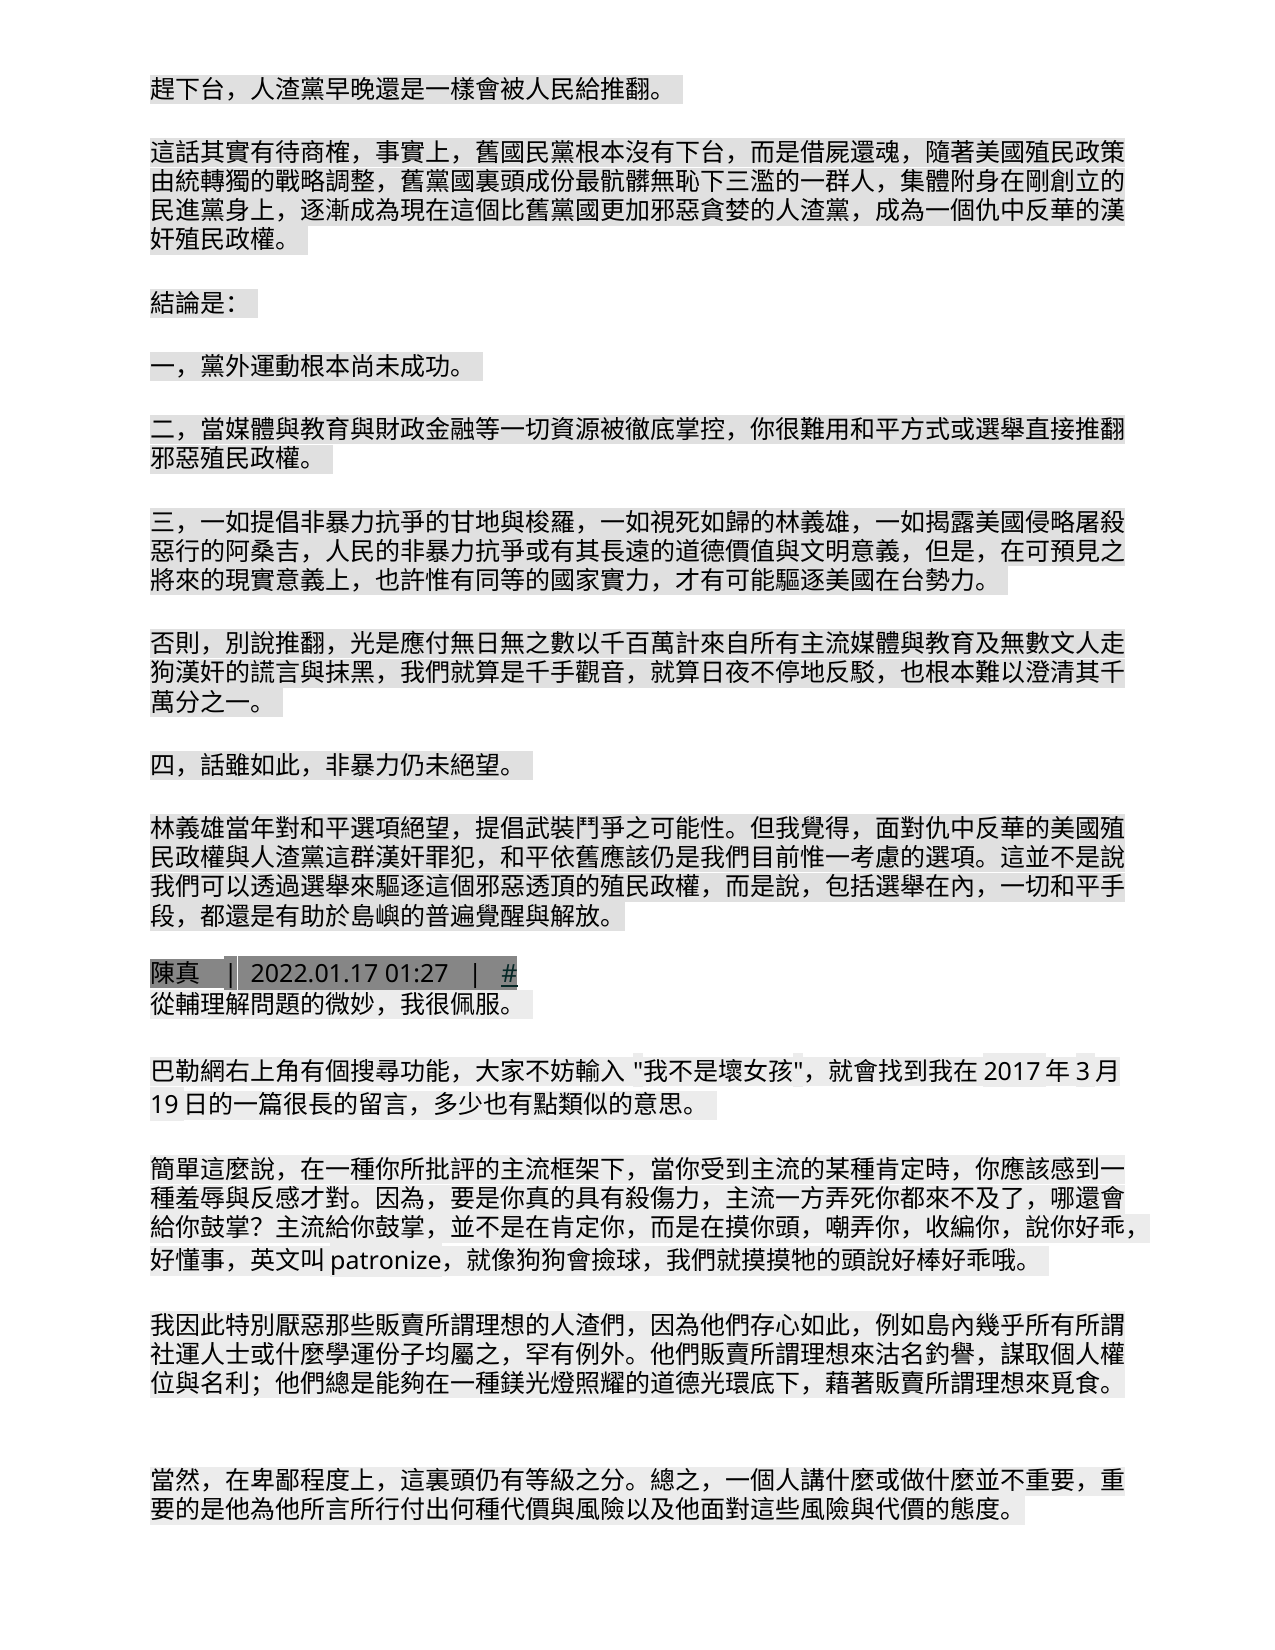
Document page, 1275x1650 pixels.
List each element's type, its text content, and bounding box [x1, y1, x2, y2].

text 小孩正在上主日學，希望上天能眷顧她們，保守她們走在良善的道路上。但我自己卻很害怕教會這種東西，所以每次都躲在教會一旁的路易莎吃早餐，等待主日學下課，偷得浮生一小時閒。 我們的育兒經驗絕對是萬中無一，一般人無法體會與想像，幾乎要把我徹底壓垮，而我知道，這僅僅只是試煉的開端，主戲還在後頭。往後不求無風無雨，只求初心不滅。感謝上蒼，精準地讓我們成為無辜卻飽受苦難子女的避風港。 浮生表過，說點千載憂。 1978年12月中，中美宣布建交，台灣一時之間風聲鶴唳，人人自危。蔣經國為此宣布停辦原本再過幾天就要投票的立委與國大代表選舉，加強整肅黨外人士。 當時最有名的一組候選人，就是後來創建 "台灣建國組織" 的陳婉真和統派陳鼓應（當時並無統獨之分，大家全是中國人），兩人聯手競選。黨外還推出12條 “全省黨外共同政見”，我記得開宗明義第一條就是 “徹底遵守憲法，召開代表全中國的國民會議”。 台灣的所謂憲法，自始至今都還是“堅持一個中國”。 1979年，我上台北念高中，記得那一年的春天，陳婉真巾幗不讓鬚眉，膽子很大，在戒嚴令的報禁底下，發行一份手寫報紙叫做“潮流”。在那個絕不允許批評黨國的年代，辦報紙可是要坐穿牢底的。 更令人驚訝的是林義雄。 在那個恐怖年代，你只要私下稍微講幾句對國民黨政府不太禮貌的玩笑話或略有微詞，便可能惹禍上身，槍砲黑牢伺候，前途破滅，乃至家破人亡。當時的國民黨政府完全就是一種恐怖血腥的法西斯帝制，至高無上，只能膜拜，就連稍微皺個眉頭都可能以匪諜論罪，當時最常用的兩個罪名就是 “與匪隔海唱和”、“挑撥政府與人民之間的感情”。 可是，林義雄居然在記者會上公開說國民黨是個叛亂團體。林義雄說，他對於遊行或發傳單之類的和平抗議已經感到很厭倦。他說，對付像國民黨這樣一個叛亂團體，只有兩條路可走，一是以暴制暴，用武力推翻，一是任其自生自滅，不再做無謂抗議。 林義雄在記者會上說，對於這兩條路，看同志們怎麼決定，我林義雄就怎麼追隨。 陳婉真於是就把林義雄的這些話，寫在“潮流” 上。 這事不久之後，林義雄便遭受滅門報復，全家老小在光天化日下，在情治單位內外團團包圍監控的家中，被殺手以數十亂刀活活砍死，其中包括一對七歲的雙胞胎女兒。一般認為，林義雄的暴力鬥爭言論，正是滅門慘案的主要近因。 我想說的是，我們目前面對的哪裏是什麼 "叛亂團體" 那般高尚？叛亂團體至少還會維護絕大多數人的安居樂業，但我們所面對的卻是企圖讓島嶼陷入內戰烽火，藉以傷害大陸的漢奸殖民政權。 我不免常想起林義雄當年的那些話。他認為國民黨找藉口把許信良縣長停職兩年，乃是違反民主的惡行，但它呼風喚雨控制一切，除非使用暴力，否則黨外的溫和抗議根本難以撼動其分毫。 可是，你看眼前這個人渣黨及其背後的美國主子，其惡行何止千百倍於此，其呼風喚雨操控一切的龐大勢力及無法無天無惡不作無所不貪，我們的種種和平抗議與譴責，又何曾撼動其分毫？ 人們總是說，過去那個威風八面掌控一切的蔣家王朝與舊黨國，後來還不是一樣被人民給趕下台，人渣黨早晚還是一樣會被人民給推翻。 這話其實有待商榷，事實上，舊國民黨根本沒有下台，而是借屍還魂，隨著美國殖民政策由統轉獨的戰略調整，舊黨國裏頭成份最骯髒無恥下三濫的一群人，集體附身在剛創立的民進黨身上，逐漸成為現在這個比舊黨國更加邪惡貪婪的人渣黨，成為一個仇中反華的漢奸殖民政權。 結論是： 一，黨外運動根本尚未成功。 二，當媒體與教育與財政金融等一切資源被徹底掌控，你很難用和平方式或選舉直接推翻邪惡殖民政權。 三，一如提倡非暴力抗爭的甘地與梭羅，一如視死如歸的林義雄，一如揭露美國侵略屠殺惡行的阿桑吉，人民的非暴力抗爭或有其長遠的道德價值與文明意義，但是，在可預見之將來的現實意義上，也許惟有同等的國家實力，才有可能驅逐美國在台勢力。 否則，別說推翻，光是應付無日無之數以千百萬計來自所有主流媒體與教育及無數文人走狗漢奸的謊言與抹黑，我們就算是千手觀音，就算日夜不停地反駁，也根本難以澄清其千萬分之一。 四，話雖如此，非暴力仍未絕望。 林義雄當年對和平選項絕望，提倡武裝鬥爭之可能性。但我覺得，面對仇中反華的美國殖民政權與人渣黨這群漢奸罪犯，和平依舊應該仍是我們目前惟一考慮的選項。這並不是說我們可以透過選舉來驅逐這個邪惡透頂的殖民政權，而是說，包括選舉在內，一切和平手段，都還是有助於島嶼的普遍覺醒與解放。 [150, 75, 1125, 931]
text 陳真 | 2022.01.17 01:27 | # [150, 956, 1125, 990]
text 從輔理解問題的微妙，我很佩服。 巴勒網右上角有個搜尋功能，大家不妨輸入 "我不是壞女孩"，就會找到我在2017年3月19日的一篇很長的留言，多少也有點類似的意思。 簡單這麼說，在一種你所批評的主流框架下，當你受到主流的某種肯定時，你應該感到一種羞辱與反感才對。因為，要是你真的具有殺傷力，主流一方弄死你都來不及了，哪還會給你鼓掌？主流給你鼓掌，並不是在肯定你，而是在摸你頭，嘲弄你，收編你，說你好乖，好懂事，英文叫patronize，就像狗狗會撿球，我們就摸摸牠的頭說好棒好乖哦。 我因此特別厭惡那些販賣所謂理想的人渣們，因為他們存心如此，例如島內幾乎所有所謂社運人士或什麼學運份子均屬之，罕有例外。他們販賣所謂理想來沽名釣譽，謀取個人權位與名利；他們總是能夠在一種鎂光燈照耀的道德光環底下，藉著販賣所謂理想來覓食。 當然，在卑鄙程度上，這裏頭仍有等級之分。總之，一個人講什麼或做什麼並不重要，重要的是他為他所言所行付出何種代價與風險以及他面對這些風險與代價的態度。 [150, 990, 1125, 1525]
